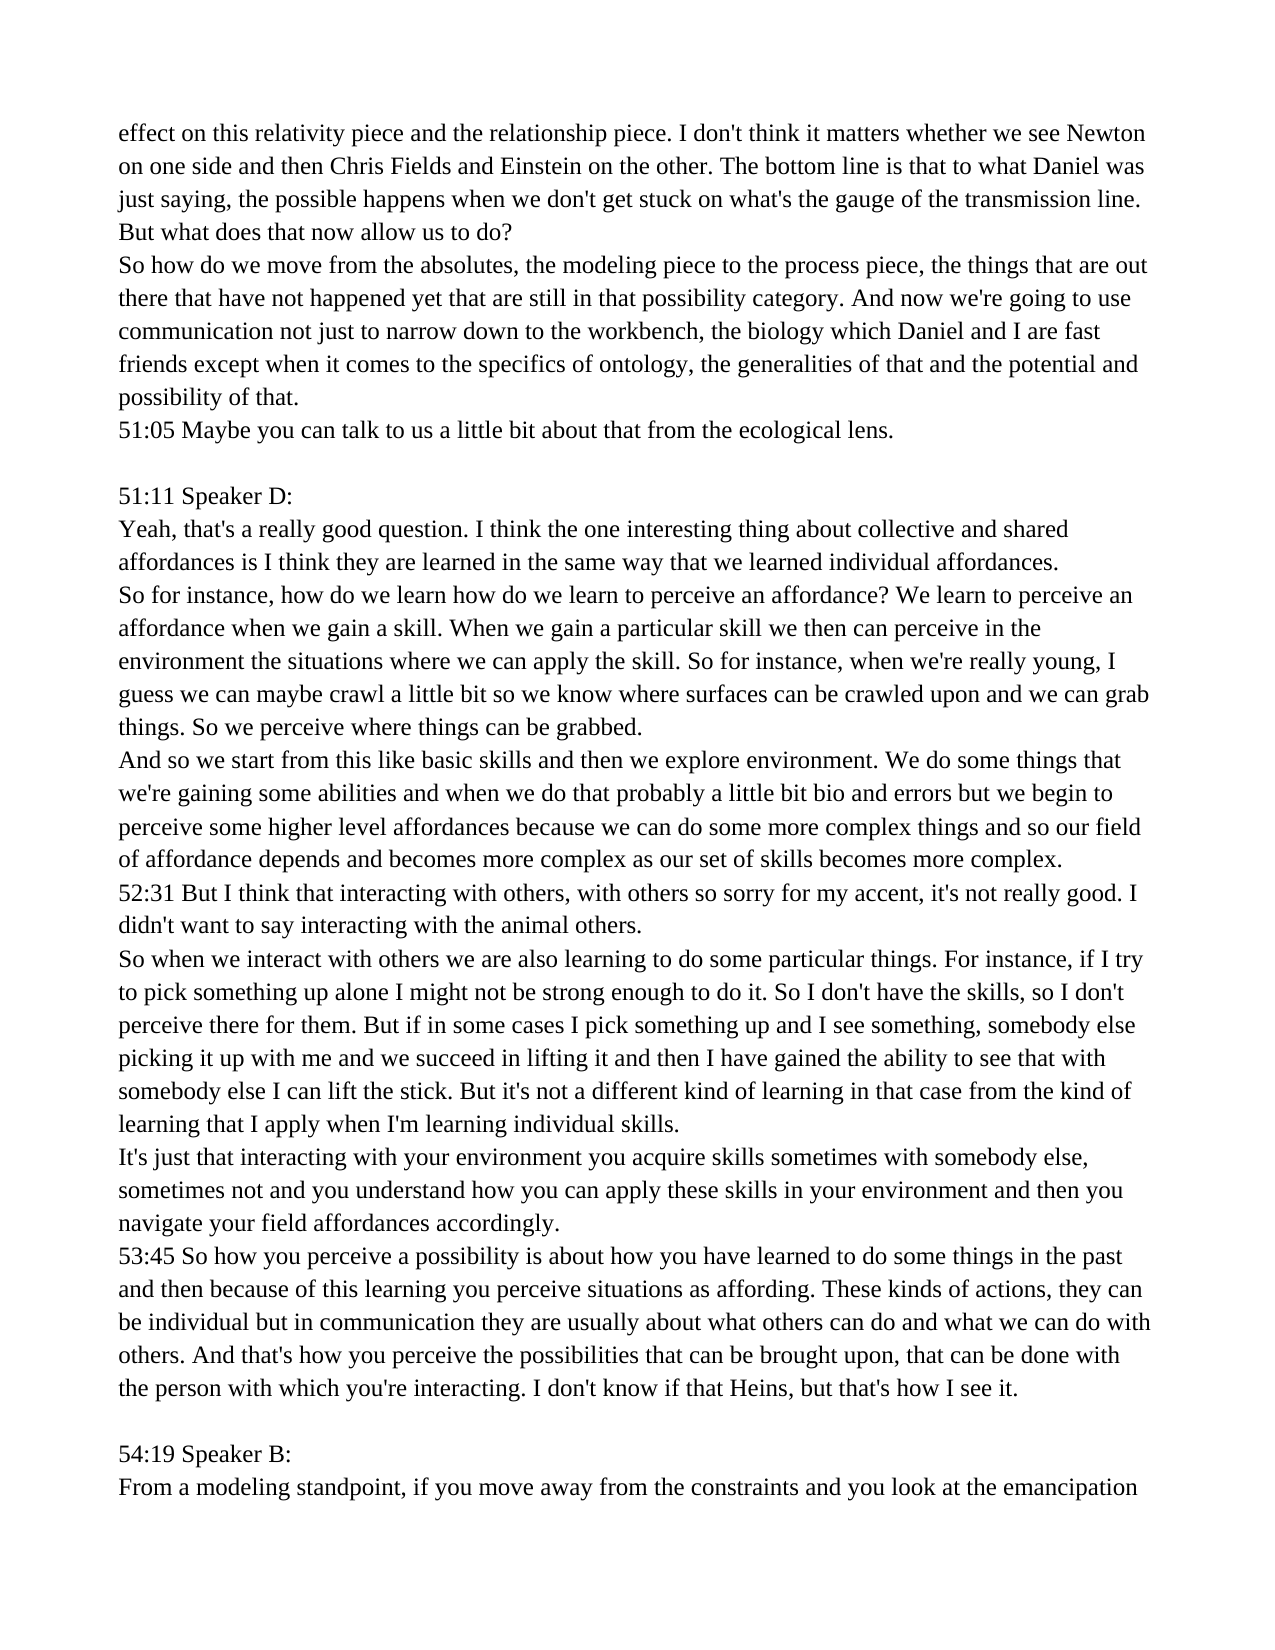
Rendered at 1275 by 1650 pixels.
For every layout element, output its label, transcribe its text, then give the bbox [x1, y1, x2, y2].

text 51:05 Maybe you can talk to us a little bit about that from the ecological lens. [118, 415, 1157, 444]
text So how do we move from the absolutes, the modeling piece to the process piece, the things that are out there that have not happened yet that are still in that possibility category. And now we're going to use communication not just to narrow down to the workbench, the biology which Daniel and I are fast friends except when it comes to the specifics of ontology, the generalities of that and the potential and possibility of that. [118, 250, 1157, 411]
text 54:19 Speaker B: [118, 1439, 1157, 1468]
text From a modeling standpoint, if you move away from the constraints and you look at the emancipation [118, 1472, 1157, 1501]
text Yeah, that's a really good question. I think the one interesting thing about collective and shared affordances is I think they are learned in the same way that we learned individual affordances. [118, 514, 1157, 576]
text 53:45 So how you perceive a possibility is about how you have learned to do some things in the past and then because of this learning you perceive situations as affording. These kinds of actions, they can be individual but in communication they are usually about what others can do and what we can do with others. And that's how you perceive the possibilities that can be brought upon, that can be done with the person with which you're interacting. I don't know if that Heins, but that's how I see it. [118, 1241, 1157, 1402]
text So for instance, how do we learn how do we learn to perceive an affordance? We learn to perceive an affordance when we gain a skill. When we gain a particular skill we then can perceive in the environment the situations where we can apply the skill. So for instance, when we're really young, I guess we can maybe crawl a little bit so we know where surfaces can be crawled upon and we can grab things. So we perceive where things can be grabbed. [118, 580, 1157, 741]
text 52:31 But I think that interacting with others, with others so sorry for my accent, it's not really good. I didn't want to say interacting with the animal others. [118, 878, 1157, 939]
text It's just that interacting with your environment you acquire skills sometimes with somebody else, sometimes not and you understand how you can apply these skills in your environment and then you navigate your field affordances accordingly. [118, 1142, 1157, 1237]
text So when we interact with others we are also learning to do some particular things. For instance, if I try to pick something up alone I might not be strong enough to do it. So I don't have the skills, so I don't perceive there for them. But if in some cases I pick something up and I see something, somebody else picking it up with me and we succeed in lifting it and then I have gained the ability to see that with somebody else I can lift the stick. But it's not a different kind of learning in that case from the kind of learning that I apply when I'm learning individual skills. [118, 944, 1157, 1137]
text And so we start from this like basic skills and then we explore environment. We do some things that we're gaining some abilities and when we do that probably a little bit bio and errors but we begin to perceive some higher level affordances because we can do some more complex things and so our field of affordance depends and becomes more complex as our set of skills becomes more complex. [118, 746, 1157, 873]
text 51:11 Speaker D: [118, 481, 1157, 510]
text effect on this relativity piece and the relationship piece. I don't think it matters whether we see Newton on one side and then Chris Fields and Einstein on the other. The bottom line is that to what Daniel was just saying, the possible happens when we don't get stuck on what's the gauge of the transmission line. But what does that now allow us to do? [118, 118, 1157, 246]
